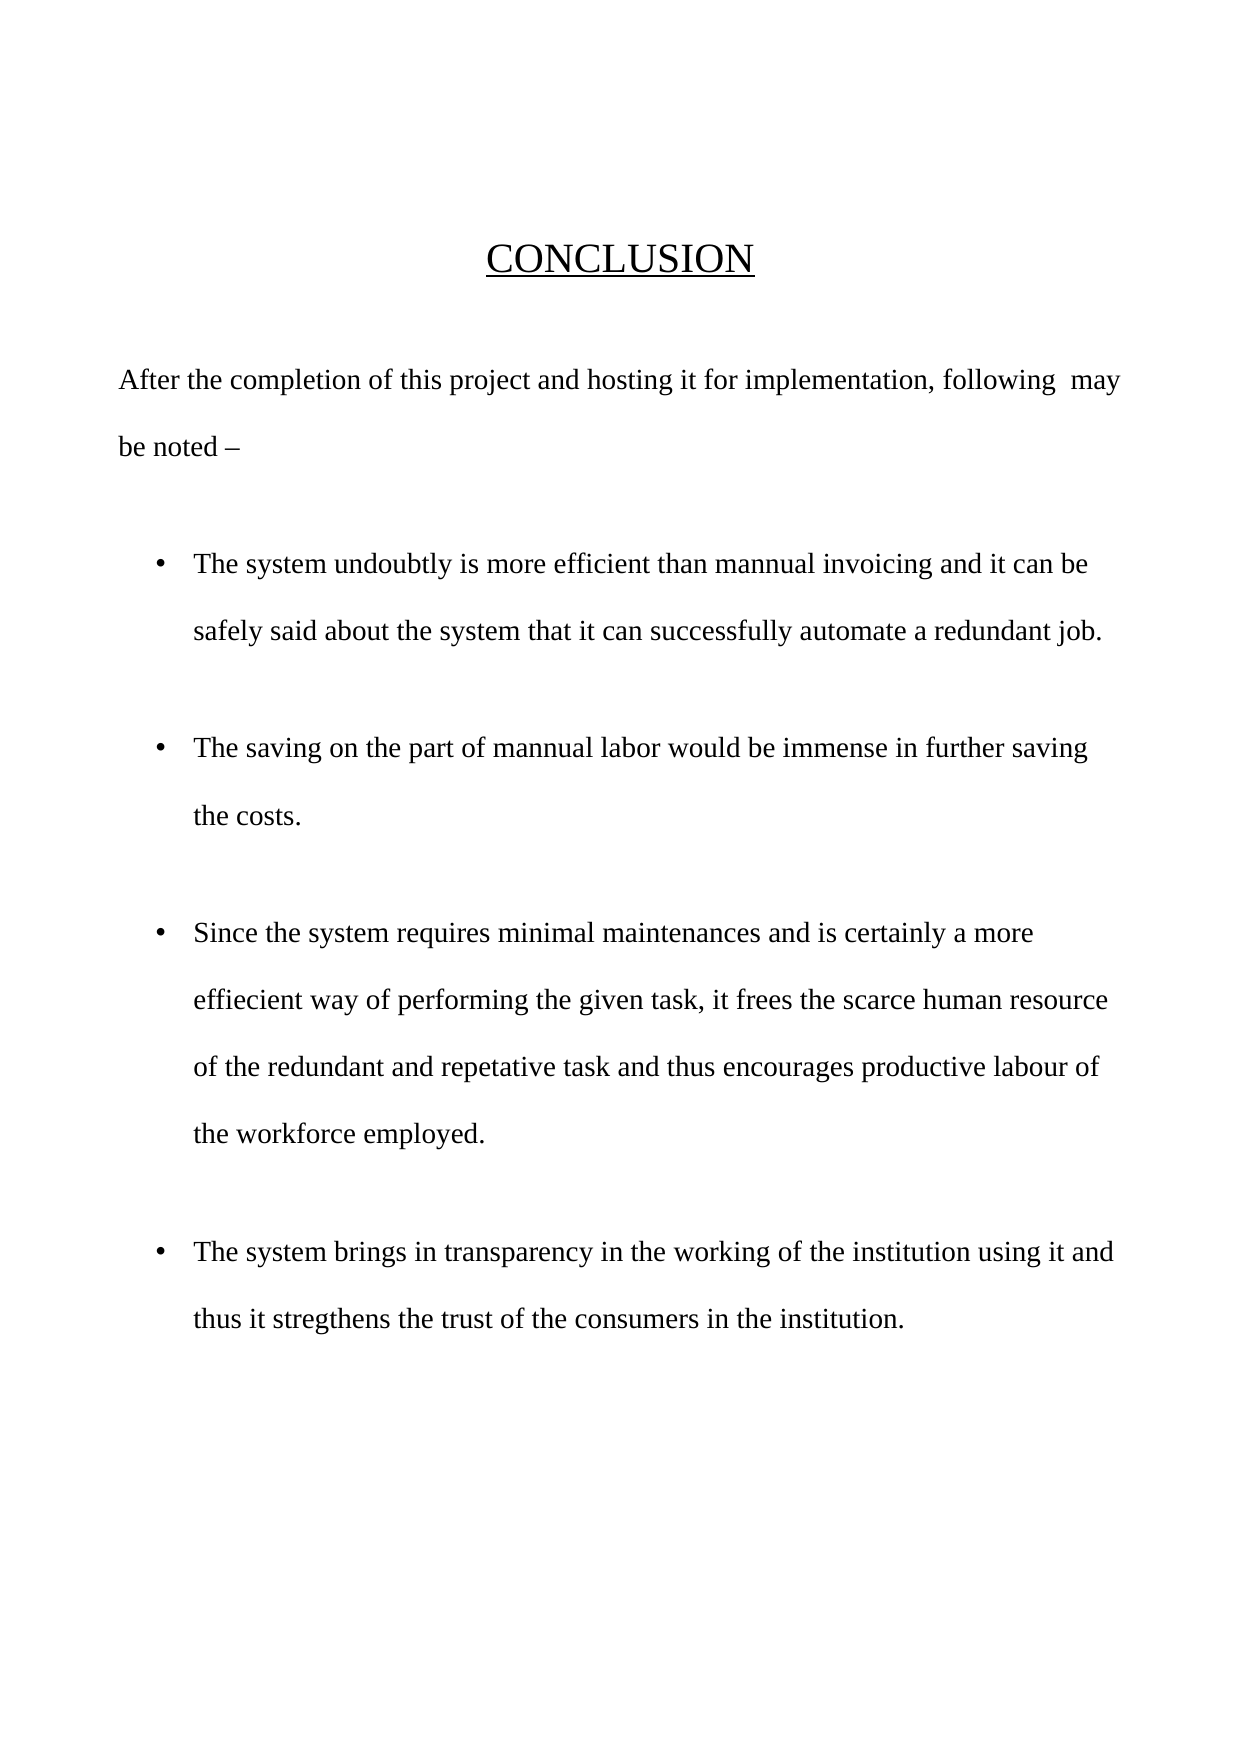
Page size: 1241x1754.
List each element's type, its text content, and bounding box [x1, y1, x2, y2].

list The system brings in transparency in the working of the institution using it and thus it stregthens the trust of the consumers in the institution. [156, 1234, 1122, 1334]
list The saving on the part of mannual labor would be immense in further saving the costs. [156, 731, 1122, 831]
text After the completion of this project and hosting it for implementation, following may be noted – [118, 362, 1122, 462]
text CONCLUSION [118, 233, 1122, 281]
list The system undoubtly is more efficient than mannual invoicing and it can be safely said about the system that it can successfully automate a redundant job. [156, 546, 1122, 647]
list Since the system requires minimal maintenances and is certainly a more effiecient way of performing the given task, it frees the scarce human resource of the redundant and repetative task and thus encourages productive labour of the workforce employed. [156, 915, 1122, 1150]
